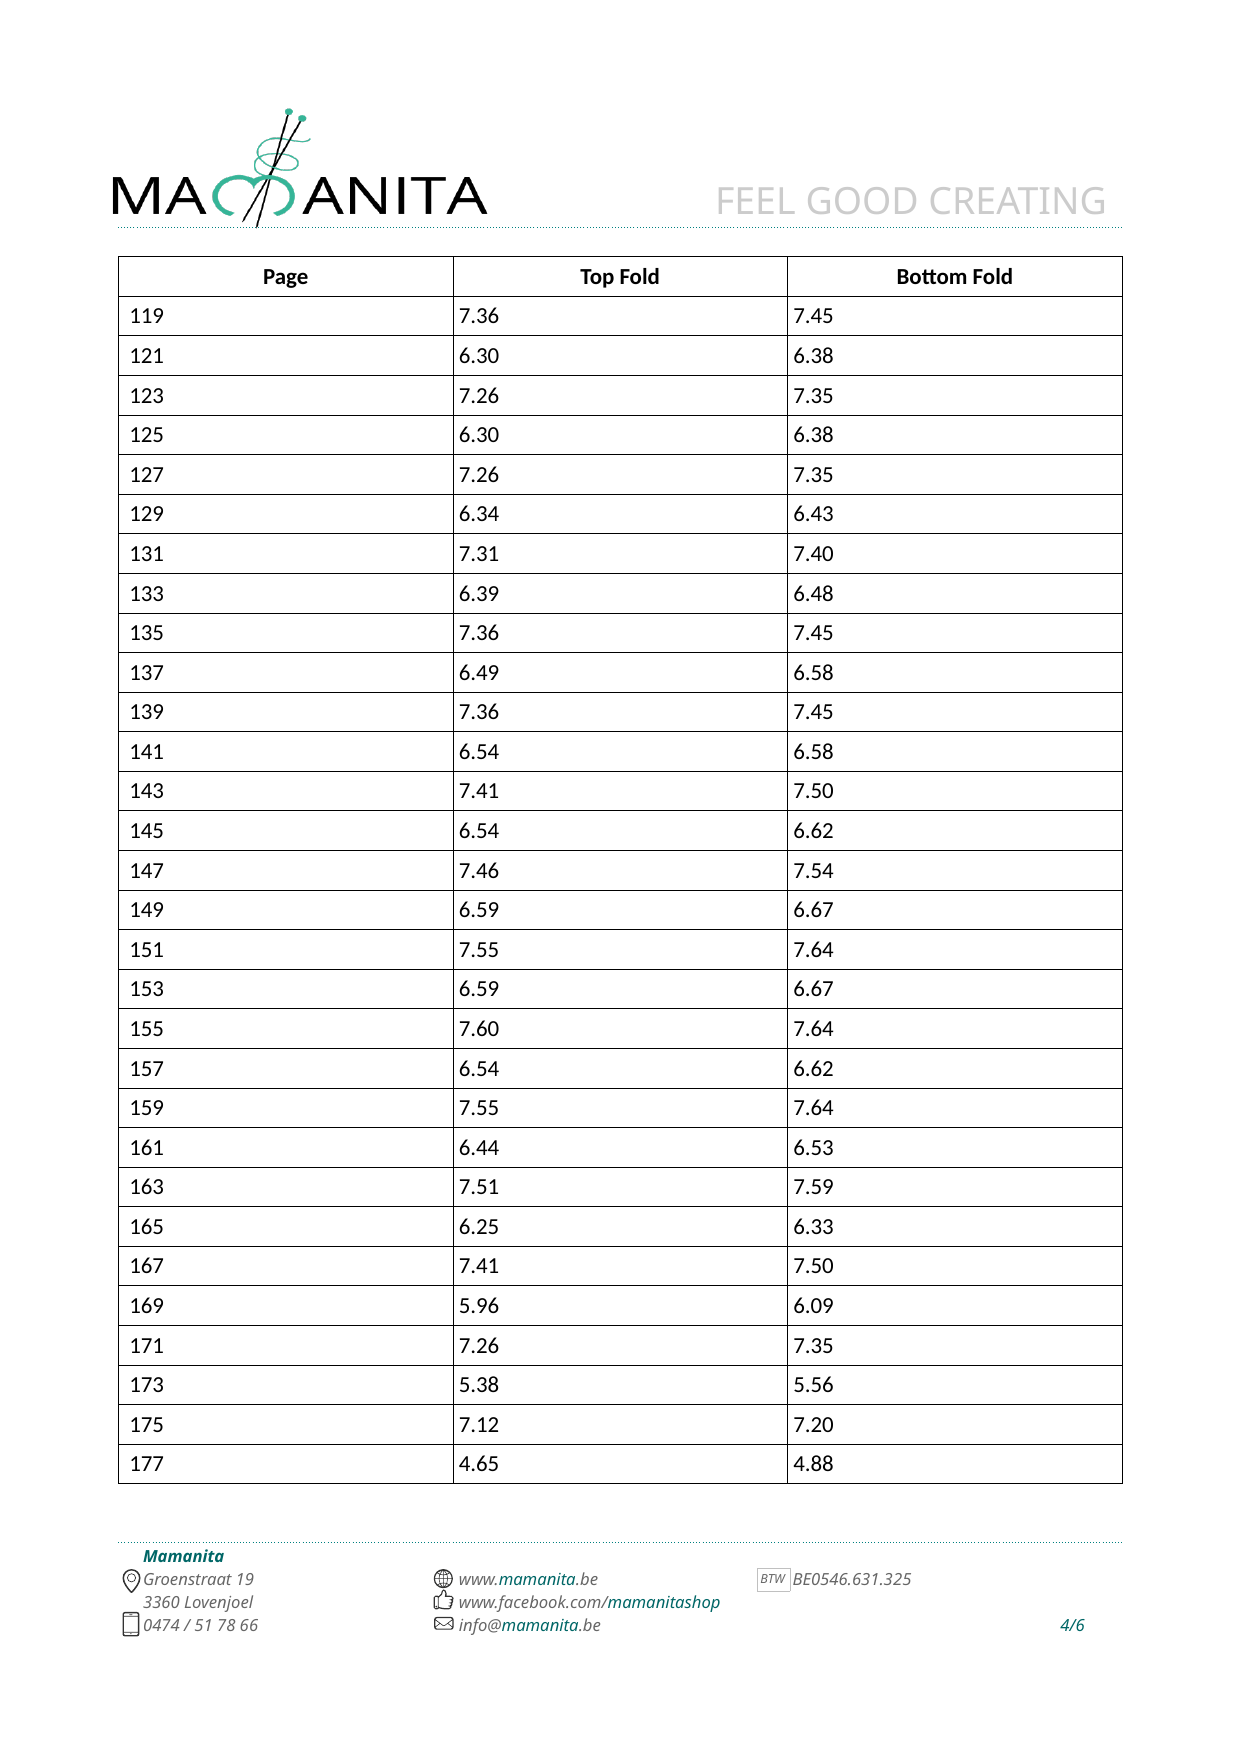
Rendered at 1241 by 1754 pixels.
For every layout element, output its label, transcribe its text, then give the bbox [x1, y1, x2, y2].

table_cell 151 [119, 930, 453, 969]
table_cell 6.62 [788, 811, 1122, 850]
table_cell 141 [119, 732, 453, 771]
table_cell 6.38 [788, 416, 1122, 454]
table_cell 6.54 [454, 811, 787, 850]
table_cell 177 [119, 1445, 453, 1483]
table_cell 7.55 [454, 930, 787, 969]
table_cell 7.45 [788, 614, 1122, 652]
table_cell 6.54 [454, 732, 787, 771]
table_cell 173 [119, 1366, 453, 1404]
table_header Top Fold [454, 257, 787, 296]
table_cell 171 [119, 1326, 453, 1364]
table_cell 7.26 [454, 455, 787, 494]
table_cell 7.45 [788, 297, 1122, 335]
table_cell 125 [119, 416, 453, 454]
table_cell 7.64 [788, 1009, 1122, 1048]
table_cell 157 [119, 1049, 453, 1087]
table_cell 6.38 [788, 336, 1122, 375]
table_cell 6.59 [454, 891, 787, 929]
table_cell 7.31 [454, 534, 787, 573]
table_cell 7.46 [454, 851, 787, 889]
table_cell 7.59 [788, 1168, 1122, 1206]
table_cell 6.58 [788, 653, 1122, 692]
table_header Page [119, 257, 453, 296]
table_cell 143 [119, 772, 453, 810]
picture [99, 101, 515, 243]
table_cell 6.43 [788, 495, 1122, 533]
table_cell 4.65 [454, 1445, 787, 1483]
table_cell 7.45 [788, 693, 1122, 731]
table_cell 139 [119, 693, 453, 731]
table_cell 119 [119, 297, 453, 335]
table_cell 6.48 [788, 574, 1122, 612]
table_cell 7.35 [788, 455, 1122, 494]
table_cell 6.53 [788, 1128, 1122, 1167]
table_cell 7.51 [454, 1168, 787, 1206]
table_cell 137 [119, 653, 453, 692]
table_cell 7.50 [788, 1247, 1122, 1285]
table_cell 6.59 [454, 970, 787, 1008]
table_cell 6.25 [454, 1207, 787, 1246]
table_cell 161 [119, 1128, 453, 1167]
table_cell 129 [119, 495, 453, 533]
table_cell 7.64 [788, 1089, 1122, 1127]
table_cell 147 [119, 851, 453, 889]
table_cell 7.20 [788, 1405, 1122, 1444]
table_cell 5.96 [454, 1286, 787, 1325]
table_cell 7.26 [454, 1326, 787, 1364]
table_cell 7.64 [788, 930, 1122, 969]
table_cell 7.26 [454, 376, 787, 414]
table_cell 121 [119, 336, 453, 375]
table_cell 7.60 [454, 1009, 787, 1048]
table_cell 7.35 [788, 376, 1122, 414]
table_cell 6.54 [454, 1049, 787, 1087]
table_cell 6.34 [454, 495, 787, 533]
table_cell 163 [119, 1168, 453, 1206]
table_cell 131 [119, 534, 453, 573]
table_cell 6.30 [454, 416, 787, 454]
table_cell 127 [119, 455, 453, 494]
table_cell 7.54 [788, 851, 1122, 889]
table_cell 159 [119, 1089, 453, 1127]
table_cell 6.62 [788, 1049, 1122, 1087]
table_cell 5.56 [788, 1366, 1122, 1404]
table_cell 7.36 [454, 614, 787, 652]
table_cell 123 [119, 376, 453, 414]
table_cell 7.12 [454, 1405, 787, 1444]
table_cell 167 [119, 1247, 453, 1285]
table_cell 4.88 [788, 1445, 1122, 1483]
table_header Bottom Fold [788, 257, 1122, 296]
table_cell 149 [119, 891, 453, 929]
table_cell 6.67 [788, 891, 1122, 929]
table_cell 6.33 [788, 1207, 1122, 1246]
table_cell 133 [119, 574, 453, 612]
table_cell 7.36 [454, 693, 787, 731]
table_cell 6.09 [788, 1286, 1122, 1325]
table_cell 7.40 [788, 534, 1122, 573]
table_cell 169 [119, 1286, 453, 1325]
table_cell 7.35 [788, 1326, 1122, 1364]
table_cell 6.58 [788, 732, 1122, 771]
table_cell 153 [119, 970, 453, 1008]
table_cell 7.41 [454, 1247, 787, 1285]
table_cell 175 [119, 1405, 453, 1444]
table_cell 7.41 [454, 772, 787, 810]
table_cell 6.39 [454, 574, 787, 612]
table_cell 5.38 [454, 1366, 787, 1404]
table_cell 165 [119, 1207, 453, 1246]
table_cell 6.30 [454, 336, 787, 375]
table_cell 145 [119, 811, 453, 850]
table_cell 6.49 [454, 653, 787, 692]
table_cell 7.55 [454, 1089, 787, 1127]
table_cell 7.50 [788, 772, 1122, 810]
table_cell 6.44 [454, 1128, 787, 1167]
table_cell 155 [119, 1009, 453, 1048]
table_cell 6.67 [788, 970, 1122, 1008]
table_cell 7.36 [454, 297, 787, 335]
table_cell 135 [119, 614, 453, 652]
